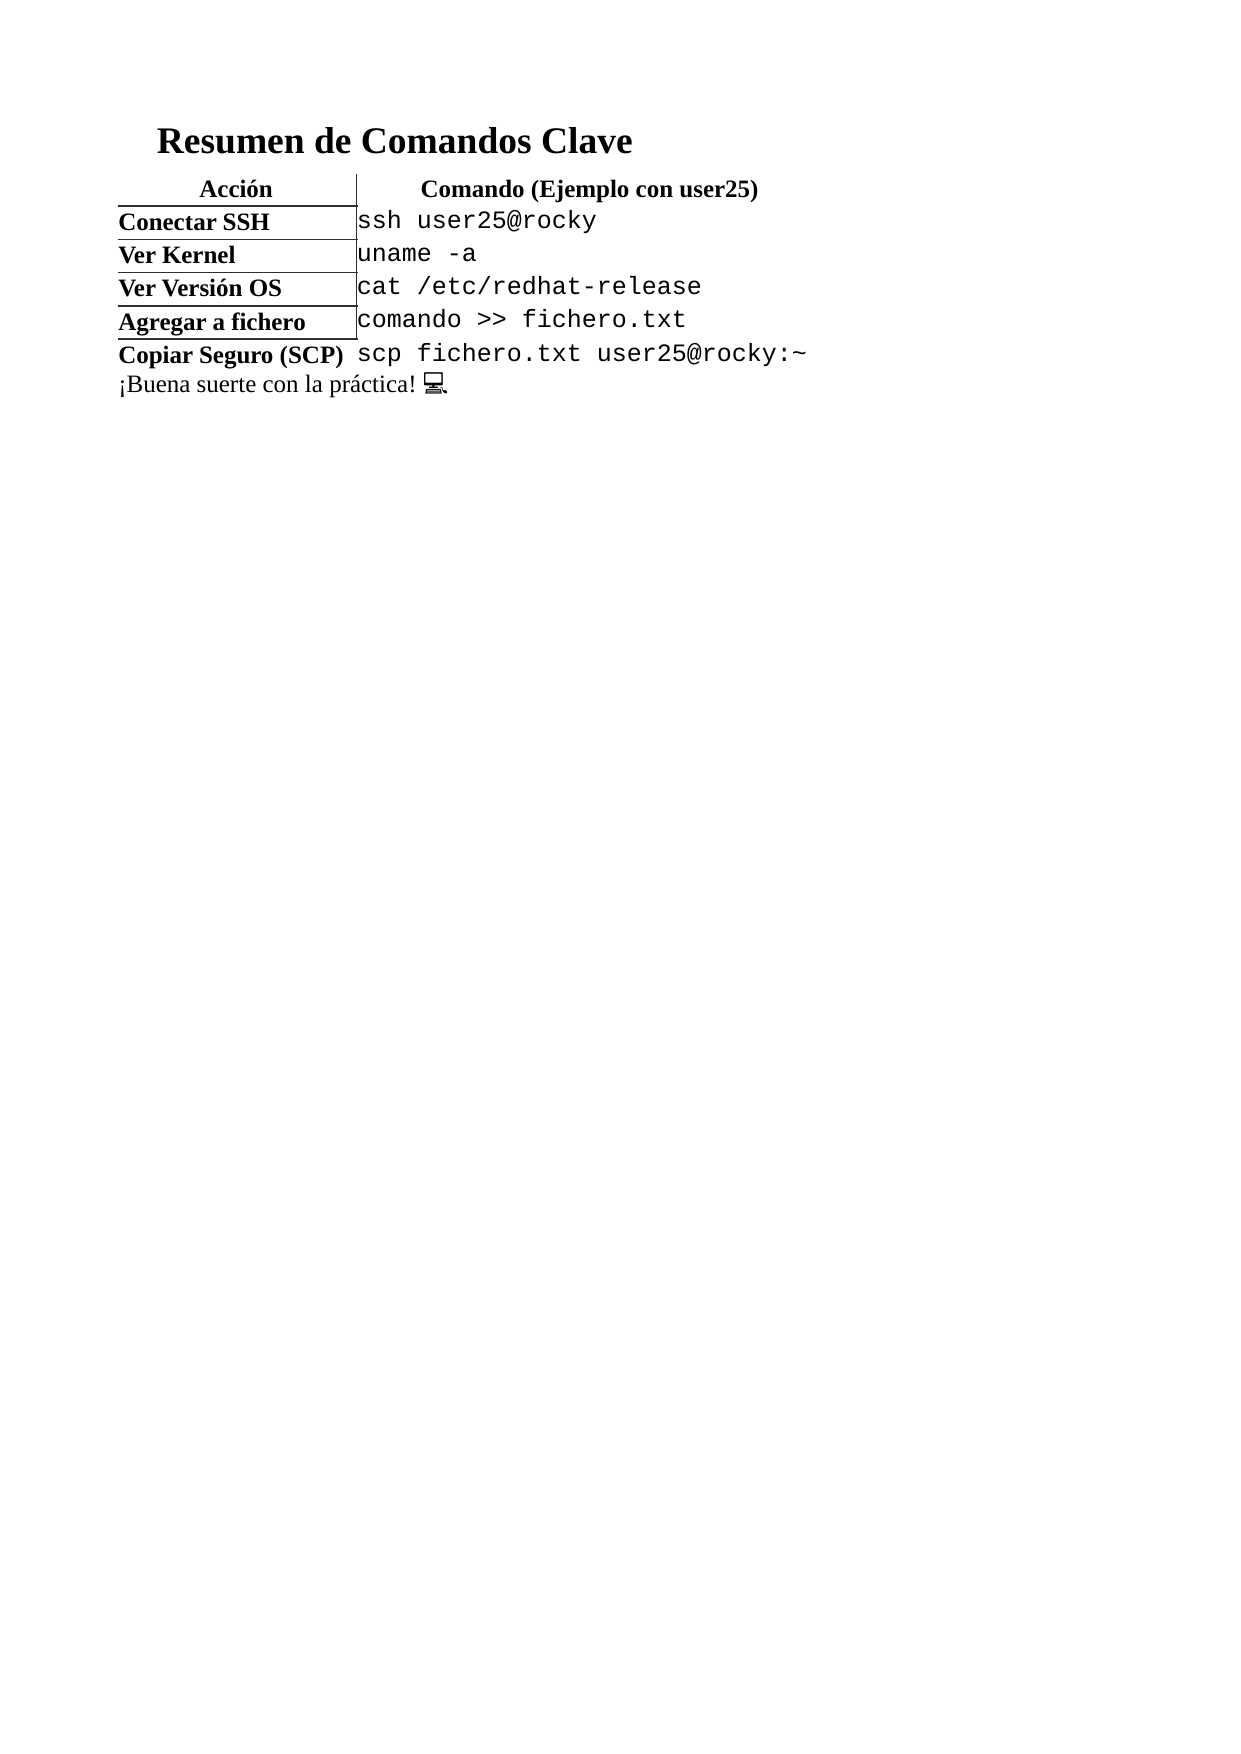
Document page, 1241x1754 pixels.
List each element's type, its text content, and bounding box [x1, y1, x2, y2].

table_cell ssh user25@rocky [357, 205, 822, 239]
table_cell Ver Kernel [118, 240, 356, 272]
table_cell Conectar SSH [118, 207, 356, 239]
table_header Comando (Ejemplo con user25) [357, 174, 822, 205]
subtitle ✅ Resumen de Comandos Clave [118, 118, 1122, 161]
table_cell Agregar a fichero [118, 307, 356, 338]
table_cell Ver Versión OS [118, 273, 356, 305]
table_cell Copiar Seguro (SCP) [118, 340, 357, 369]
table_cell cat /etc/redhat-release [357, 272, 822, 305]
table_cell scp fichero.txt user25@rocky:~ [357, 338, 822, 369]
table_cell comando >> fichero.txt [357, 305, 822, 338]
text ¡Buena suerte con la práctica! 💻🔐 [118, 369, 1122, 397]
table_cell uname -a [357, 239, 822, 272]
table_header Acción [118, 174, 356, 205]
